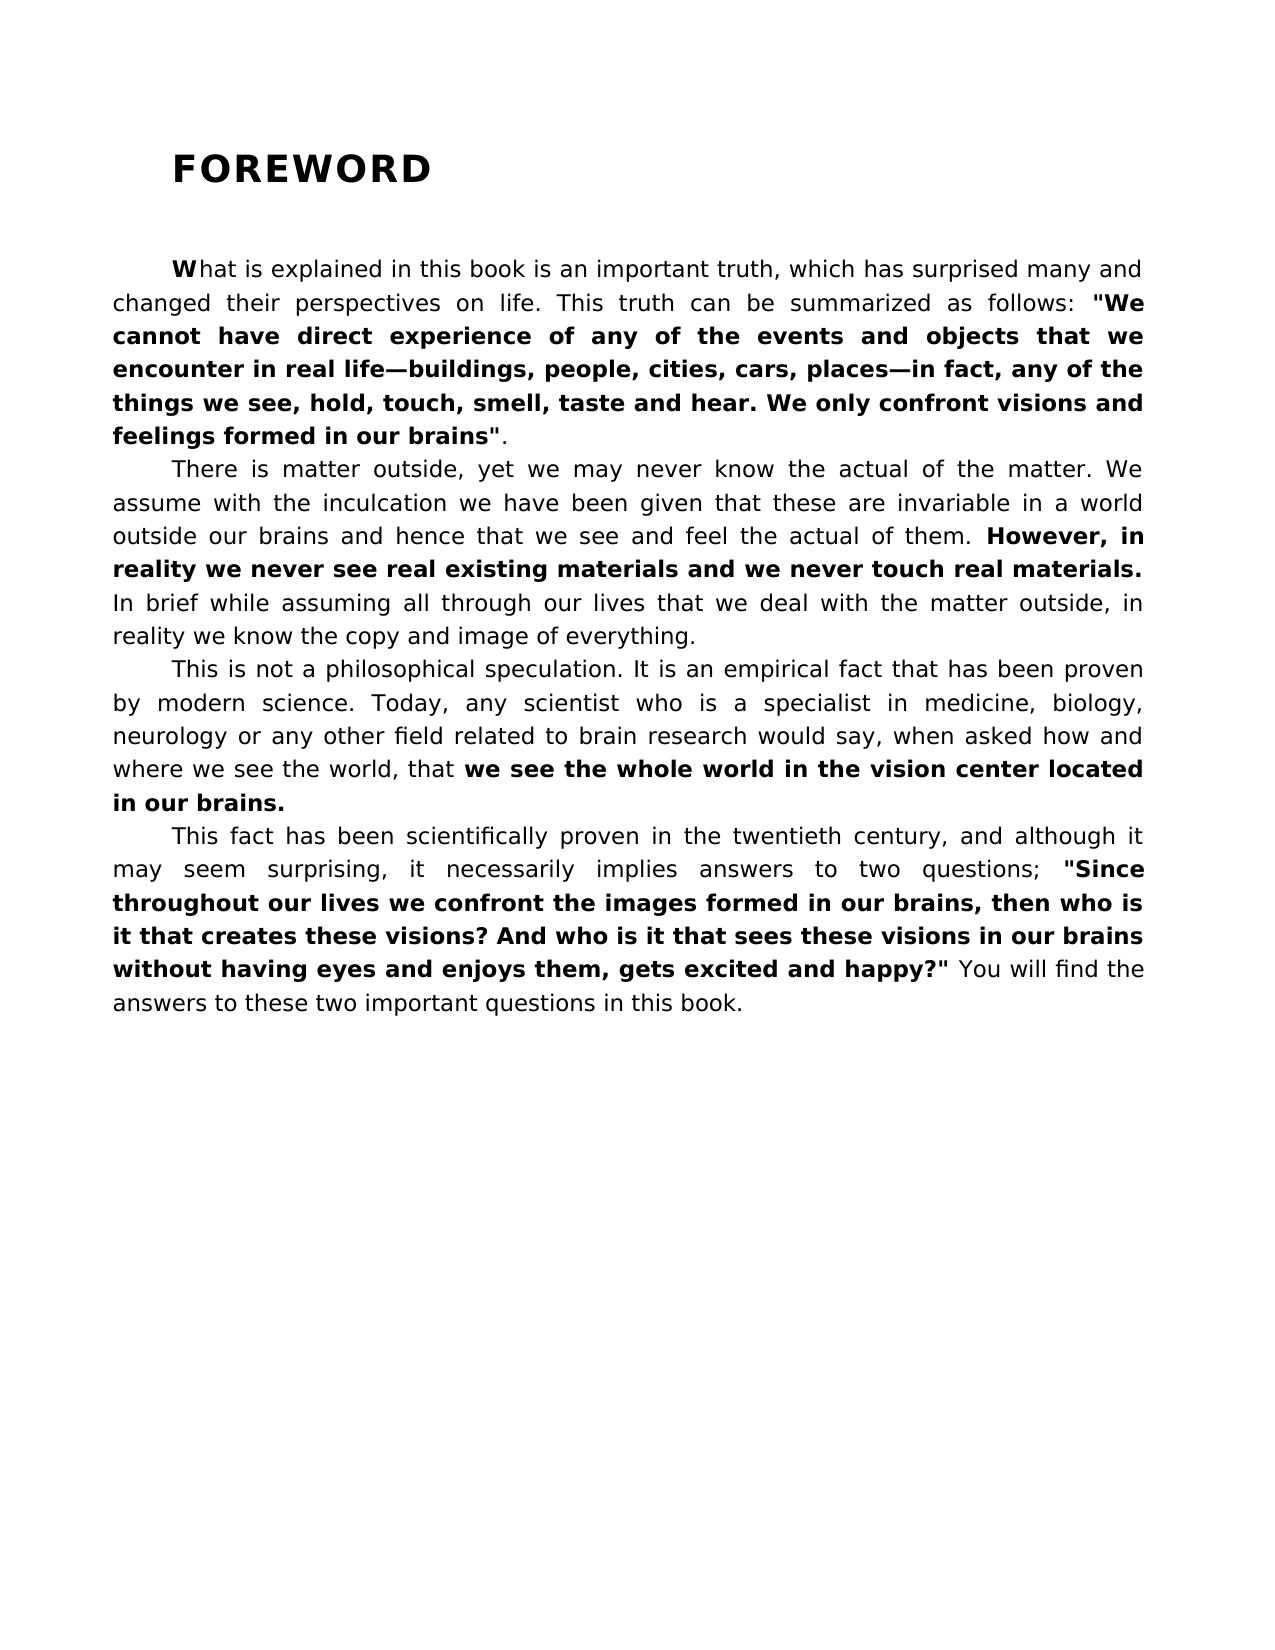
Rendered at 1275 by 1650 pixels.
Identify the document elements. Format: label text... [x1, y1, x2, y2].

text FOREWORD [112, 148, 1145, 191]
text This is not a philosophical speculation. It is an empirical fact that has been proven by modern science. Today, any scientist who is a specialist in medicine, biology, neurology or any other field related to brain research would say, when asked how and where we see the world, that we see the whole world in the vision center located in our brains. [112, 651, 1145, 818]
text This fact has been scientifically proven in the twentieth century, and although it may seem surprising, it necessarily implies answers to two questions; "Since throughout our lives we confront the images formed in our brains, then who is it that creates these visions? And who is it that sees these visions in our brains without having eyes and enjoys them, gets excited and happy?" You will find the answers to these two important questions in this book. [112, 818, 1145, 1018]
text What is explained in this book is an important truth, which has surprised many and changed their perspectives on life. This truth can be summarized as follows: "We cannot have direct experience of any of the events and objects that we encounter in real life—buildings, people, cities, cars, places—in fact, any of the things we see, hold, touch, smell, taste and hear. We only confront visions and feelings formed in our brains". [112, 251, 1145, 451]
text There is matter outside, yet we may never know the actual of the matter. We assume with the inculcation we have been given that these are invariable in a world outside our brains and hence that we see and feel the actual of them. However, in reality we never see real existing materials and we never touch real materials. In brief while assuming all through our lives that we deal with the matter outside, in reality we know the copy and image of everything. [112, 451, 1145, 651]
